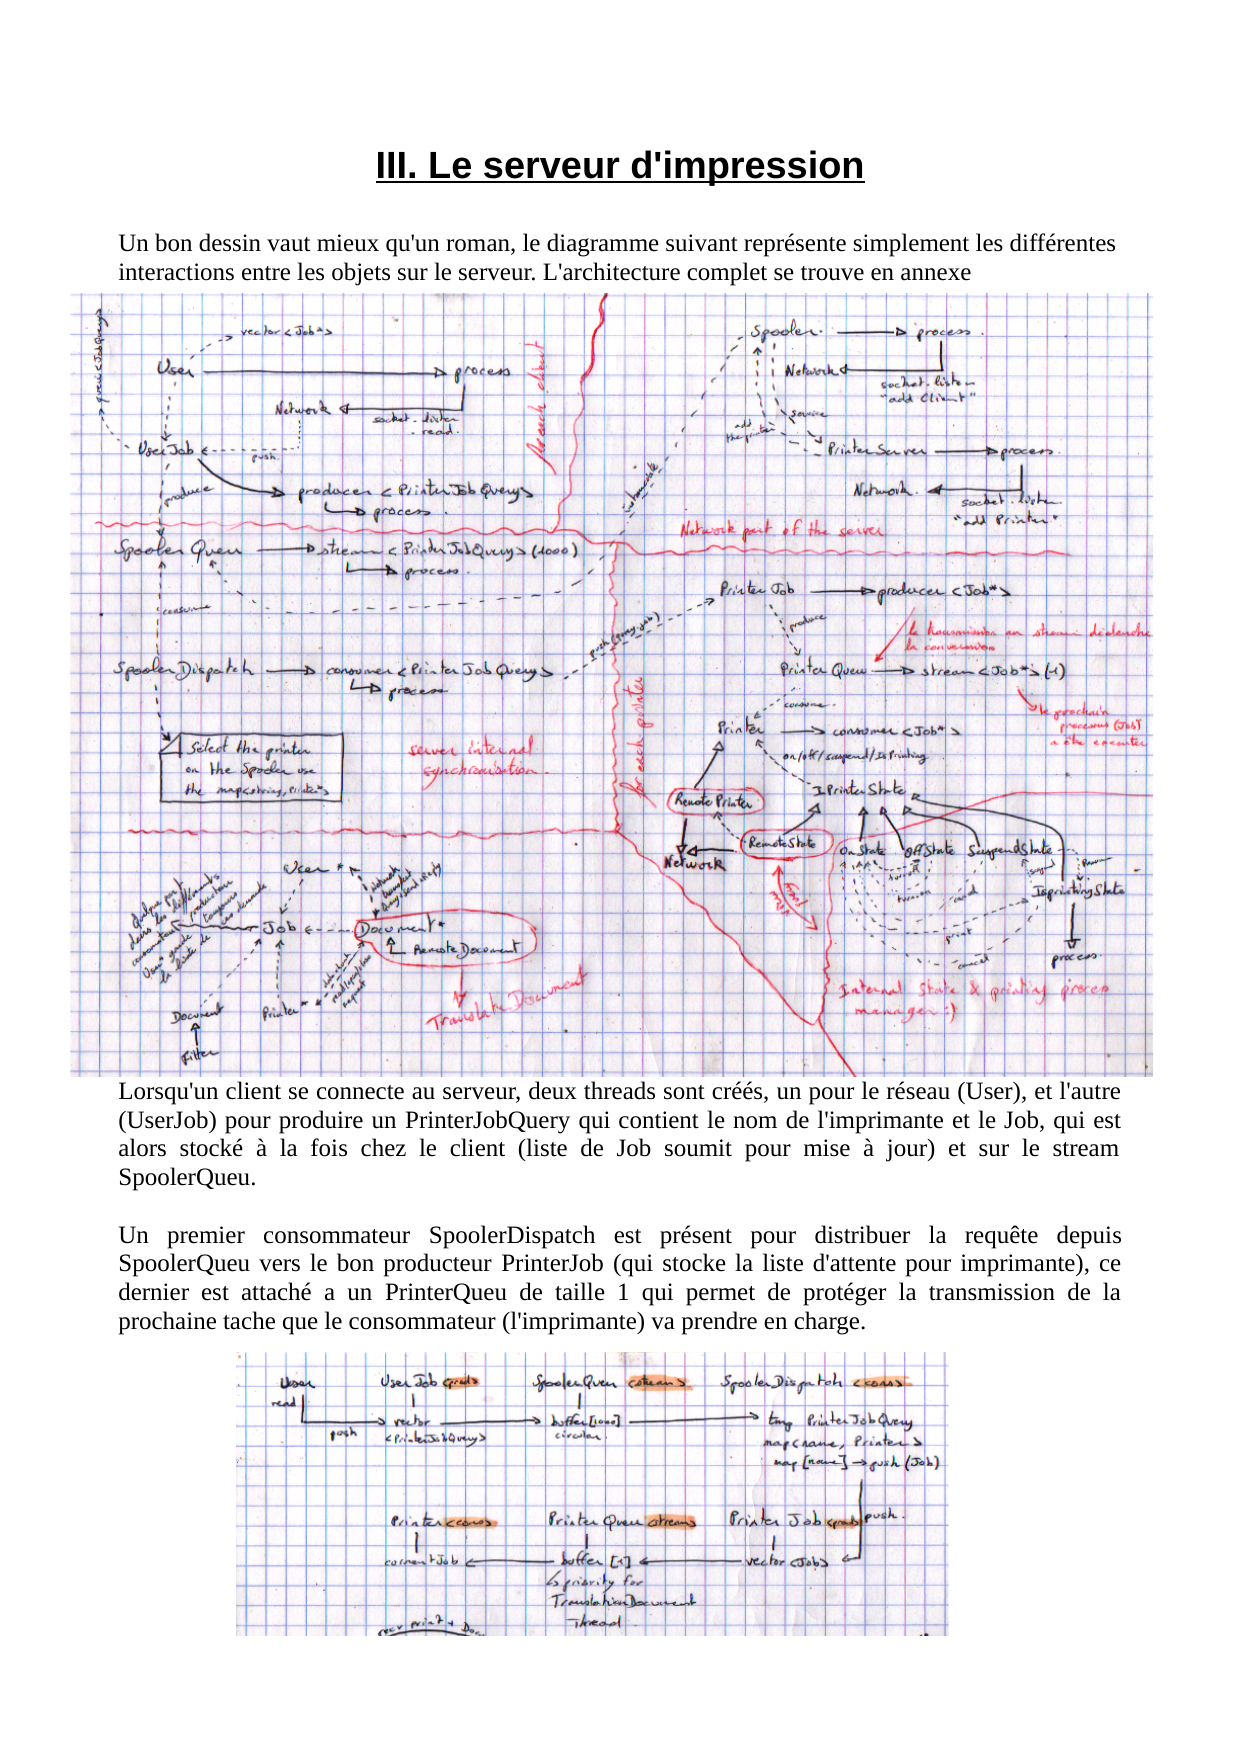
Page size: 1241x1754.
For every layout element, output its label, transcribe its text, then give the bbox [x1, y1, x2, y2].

picture [236, 1352, 949, 1598]
text Lorsqu'un client se connecte au serveur, deux threads sont créés, un pour le réseau (User), et l'autre (UserJob) pour produire un PrinterJobQuery qui contient le nom de l'imprimante et le Job, qui est alors stocké à la fois chez le client (liste de Job soumit pour mise à jour) et sur le stream SpoolerQueu. [118, 1077, 1122, 1191]
text Un premier consommateur SpoolerDispatch est présent pour distribuer la requête depuis SpoolerQueu vers le bon producteur PrinterJob (qui stocke la liste d'attente pour imprimante), ce dernier est attaché a un PrinterQueu de taille 1 qui permet de protéger la transmission de la prochaine tache que le consommateur (l'imprimante) va prendre en charge. [118, 1220, 1122, 1335]
text [118, 286, 1122, 293]
text Un bon dessin vaut mieux qu'un roman, le diagramme suivant représente simplement les différentes interactions entre les objets sur le serveur. L'architecture complet se trouve en annexe [118, 228, 1122, 286]
subtitle III. Le serveur d'impression [118, 143, 1122, 187]
picture [70, 293, 1154, 1077]
